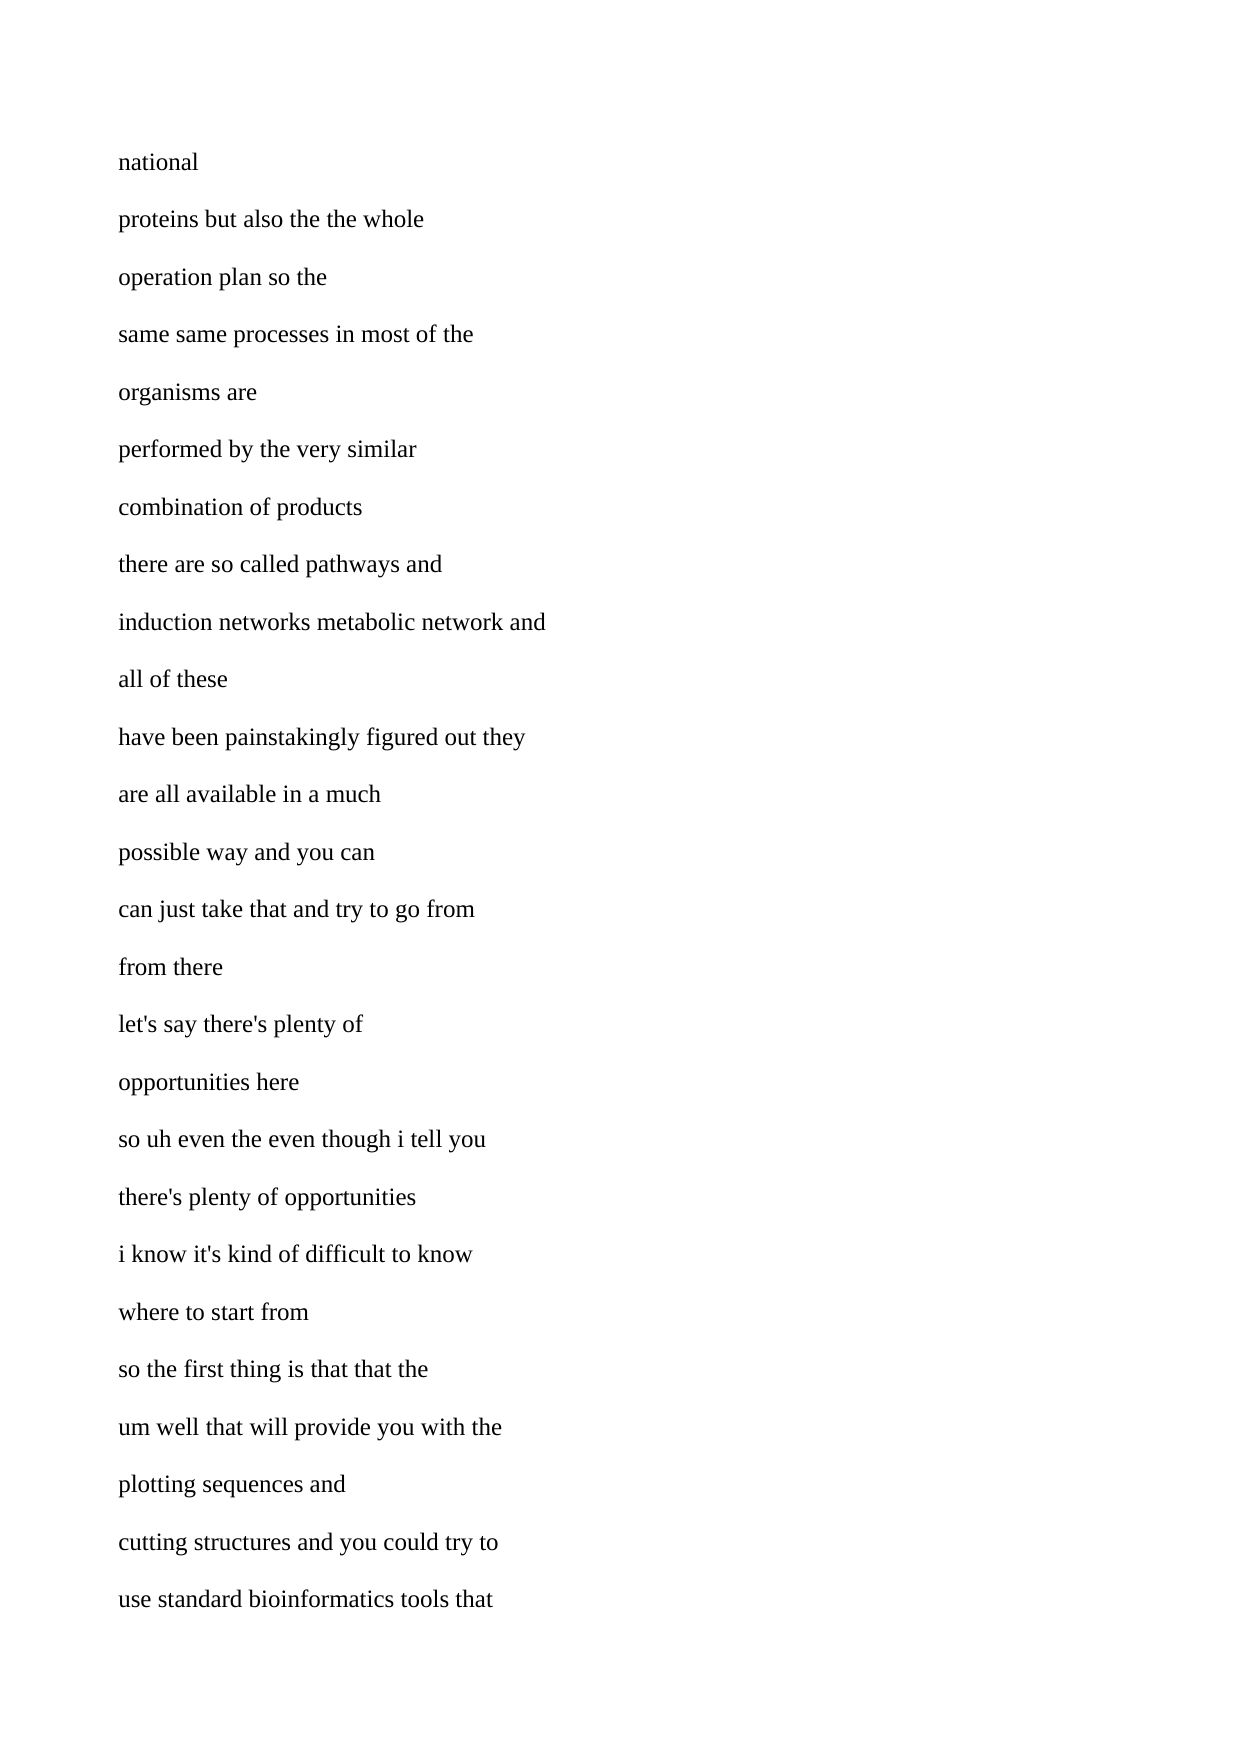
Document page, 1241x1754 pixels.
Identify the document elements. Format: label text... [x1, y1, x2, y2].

text from there [118, 952, 1122, 981]
text proteins but also the the whole [118, 204, 1122, 233]
text possible way and you can [118, 837, 1122, 866]
text combination of products [118, 492, 1122, 521]
text national [118, 147, 1122, 176]
text are all available in a much [118, 779, 1122, 808]
text have been painstakingly figured out they [118, 722, 1122, 751]
text induction networks metabolic network and [118, 607, 1122, 636]
text same same processes in most of the [118, 319, 1122, 348]
text i know it's kind of difficult to know [118, 1239, 1122, 1268]
text let's say there's plenty of [118, 1009, 1122, 1038]
text there are so called pathways and [118, 549, 1122, 578]
text use standard bioinformatics tools that [118, 1584, 1122, 1613]
text so the first thing is that that the [118, 1354, 1122, 1383]
text organisms are [118, 377, 1122, 406]
text plotting sequences and [118, 1469, 1122, 1498]
text cutting structures and you could try to [118, 1527, 1122, 1556]
text operation plan so the [118, 262, 1122, 291]
text where to start from [118, 1297, 1122, 1326]
text um well that will provide you with the [118, 1412, 1122, 1441]
text opportunities here [118, 1067, 1122, 1096]
text can just take that and try to go from [118, 894, 1122, 923]
text there's plenty of opportunities [118, 1182, 1122, 1211]
text all of these [118, 664, 1122, 693]
text performed by the very similar [118, 434, 1122, 463]
text so uh even the even though i tell you [118, 1124, 1122, 1153]
